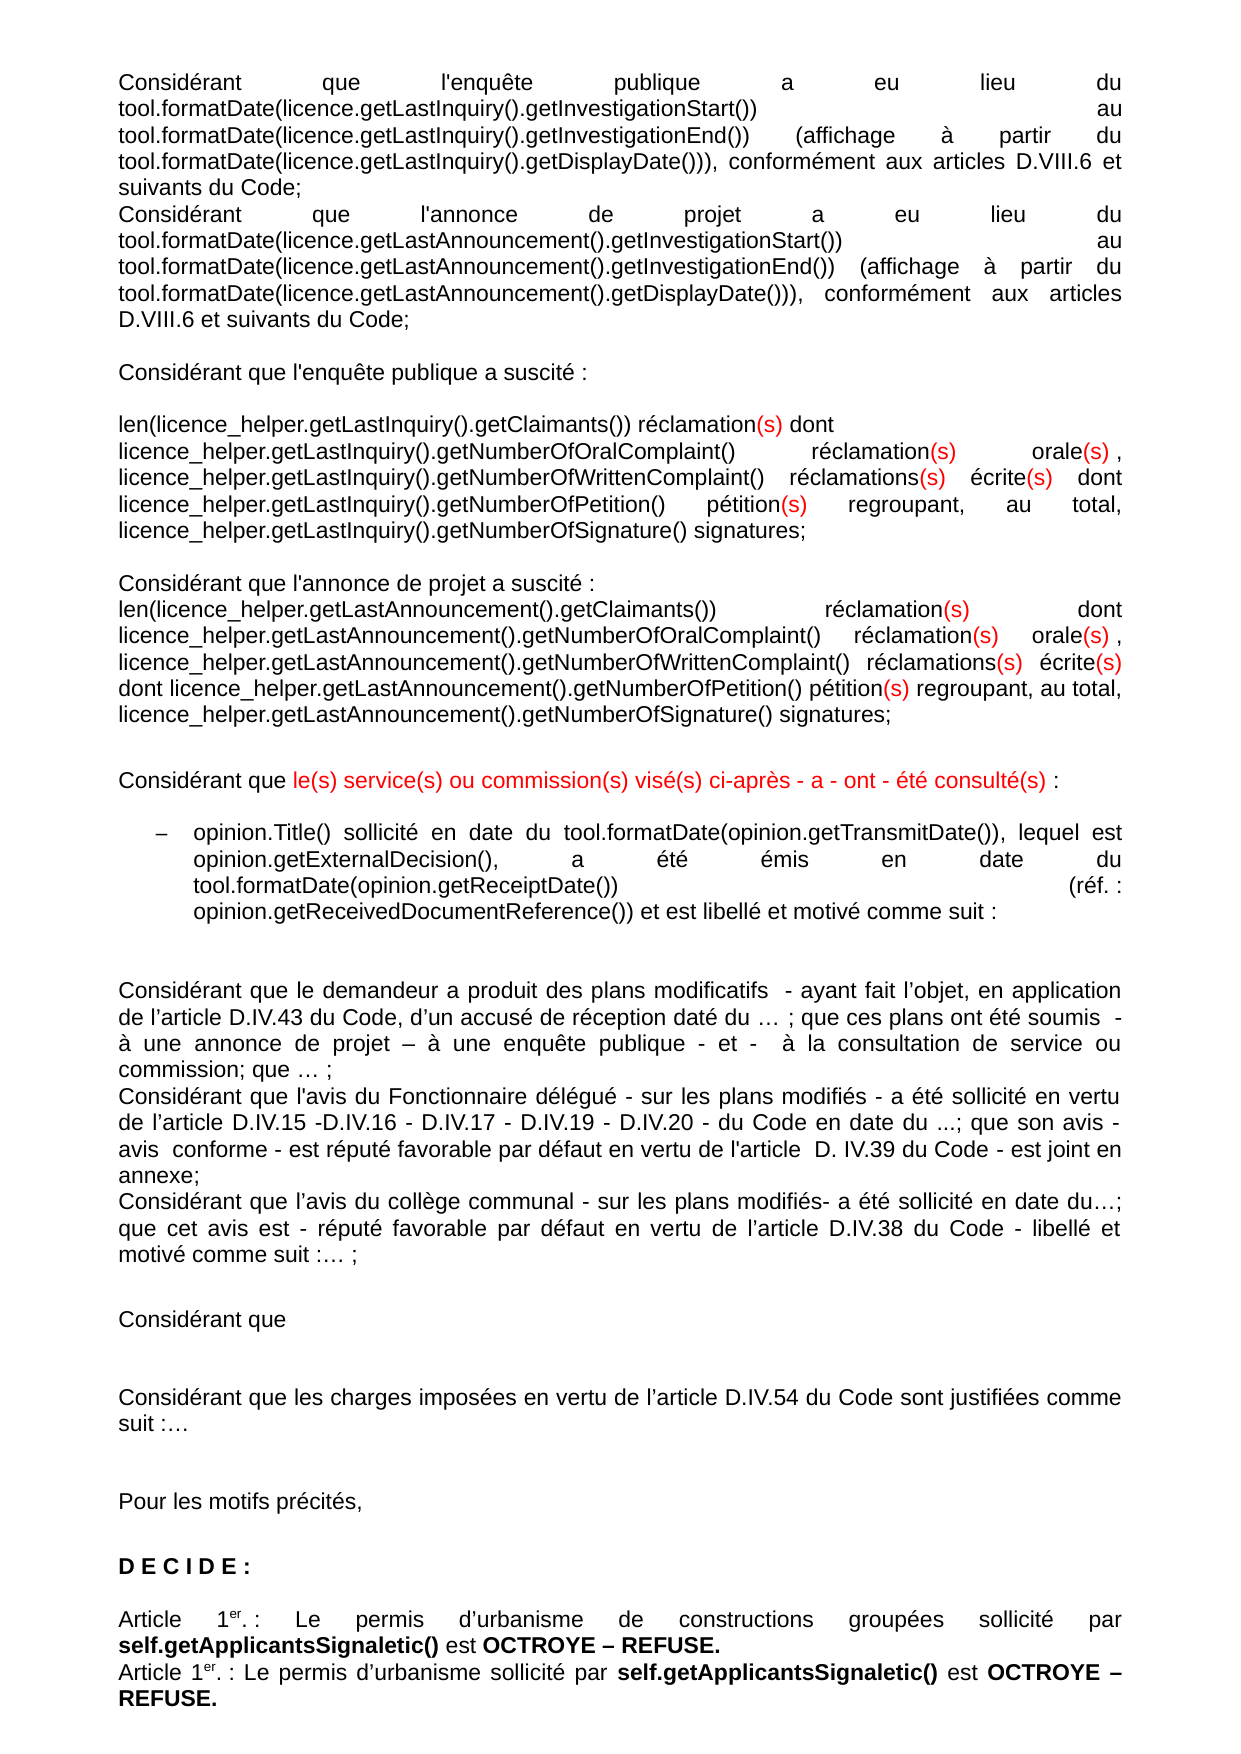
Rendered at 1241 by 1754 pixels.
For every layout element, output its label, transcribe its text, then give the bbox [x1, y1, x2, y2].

text Considérant que le(s) service(s) ou commission(s) visé(s) ci-après - a - ont - été consulté(s) : [118, 767, 1122, 793]
text Considérant que le demandeur a produit des plans modificatifs - ayant fait l’objet, en application de l’article D.IV.43 du Code, d’un accusé de réception daté du … ; que ces plans ont été soumis - à une annonce de projet – à une enquête publique - et - à la consultation de service ou commission; que … ; [118, 977, 1122, 1083]
text Considérant que [118, 1306, 1122, 1332]
text Article 1er. : Le permis d’urbanisme de constructions groupées sollicité par self.getApplicantsSignaletic() est OCTROYE – REFUSE. [118, 1606, 1122, 1658]
list opinion.Title() sollicité en date du tool.formatDate(opinion.getTransmitDate()), lequel est opinion.getExternalDecision(), a été émis en date du tool.formatDate(opinion.getReceiptDate()) (réf. : opinion.getReceivedDocumentReference()) et est libellé et motivé comme suit : [156, 819, 1122, 925]
text len(licence_helper.getLastInquiry().getClaimants()) réclamation(s) dont [118, 411, 1122, 438]
text Considérant que l'enquête publique a suscité : [118, 359, 1122, 385]
text Article 1er. : Le permis d’urbanisme sollicité par self.getApplicantsSignaletic() est OCTROYE – REFUSE. [118, 1658, 1122, 1711]
text Considérant que l'enquête publique a eu lieu du tool.formatDate(licence.getLastInquiry().getInvestigationStart()) au tool.formatDate(licence.getLastInquiry().getInvestigationEnd()) (affichage à partir du tool.formatDate(licence.getLastInquiry().getDisplayDate())), conformément aux articles D.VIII.6 et suivants du Code; [118, 69, 1122, 201]
text len(licence_helper.getLastAnnouncement().getClaimants()) réclamation(s) dont licence_helper.getLastAnnouncement().getNumberOfOralComplaint() réclamation(s) orale(s) , licence_helper.getLastAnnouncement().getNumberOfWrittenComplaint() réclamations(s) écrite(s) dont licence_helper.getLastAnnouncement().getNumberOfPetition() pétition(s) regroupant, au total, licence_helper.getLastAnnouncement().getNumberOfSignature() signatures; [118, 596, 1122, 728]
text D E C I D E : [118, 1553, 1122, 1579]
text Pour les motifs précités, [118, 1488, 1122, 1514]
text Considérant que l'annonce de projet a eu lieu du tool.formatDate(licence.getLastAnnouncement().getInvestigationStart()) au tool.formatDate(licence.getLastAnnouncement().getInvestigationEnd()) (affichage à partir du tool.formatDate(licence.getLastAnnouncement().getDisplayDate())), conformément aux articles D.VIII.6 et suivants du Code; [118, 201, 1122, 332]
text Considérant que les charges imposées en vertu de l’article D.IV.54 du Code sont justifiées comme suit :… [118, 1384, 1122, 1437]
text Considérant que l’avis du collège communal - sur les plans modifiés- a été sollicité en date du…; que cet avis est - réputé favorable par défaut en vertu de l’article D.IV.38 du Code - libellé et motivé comme suit :… ; [118, 1188, 1122, 1267]
text Considérant que l'annonce de projet a suscité : [118, 569, 1122, 596]
text Considérant que l'avis du Fonctionnaire délégué - sur les plans modifiés - a été sollicité en vertu de l’article D.IV.15 -D.IV.16 - D.IV.17 - D.IV.19 - D.IV.20 - du Code en date du ...; que son avis - avis conforme - est réputé favorable par défaut en vertu de l'article D. IV.39 du Code - est joint en annexe; [118, 1083, 1122, 1188]
text licence_helper.getLastInquiry().getNumberOfOralComplaint() réclamation(s) orale(s) , licence_helper.getLastInquiry().getNumberOfWrittenComplaint() réclamations(s) écrite(s) dont licence_helper.getLastInquiry().getNumberOfPetition() pétition(s) regroupant, au total, licence_helper.getLastInquiry().getNumberOfSignature() signatures; [118, 438, 1122, 543]
